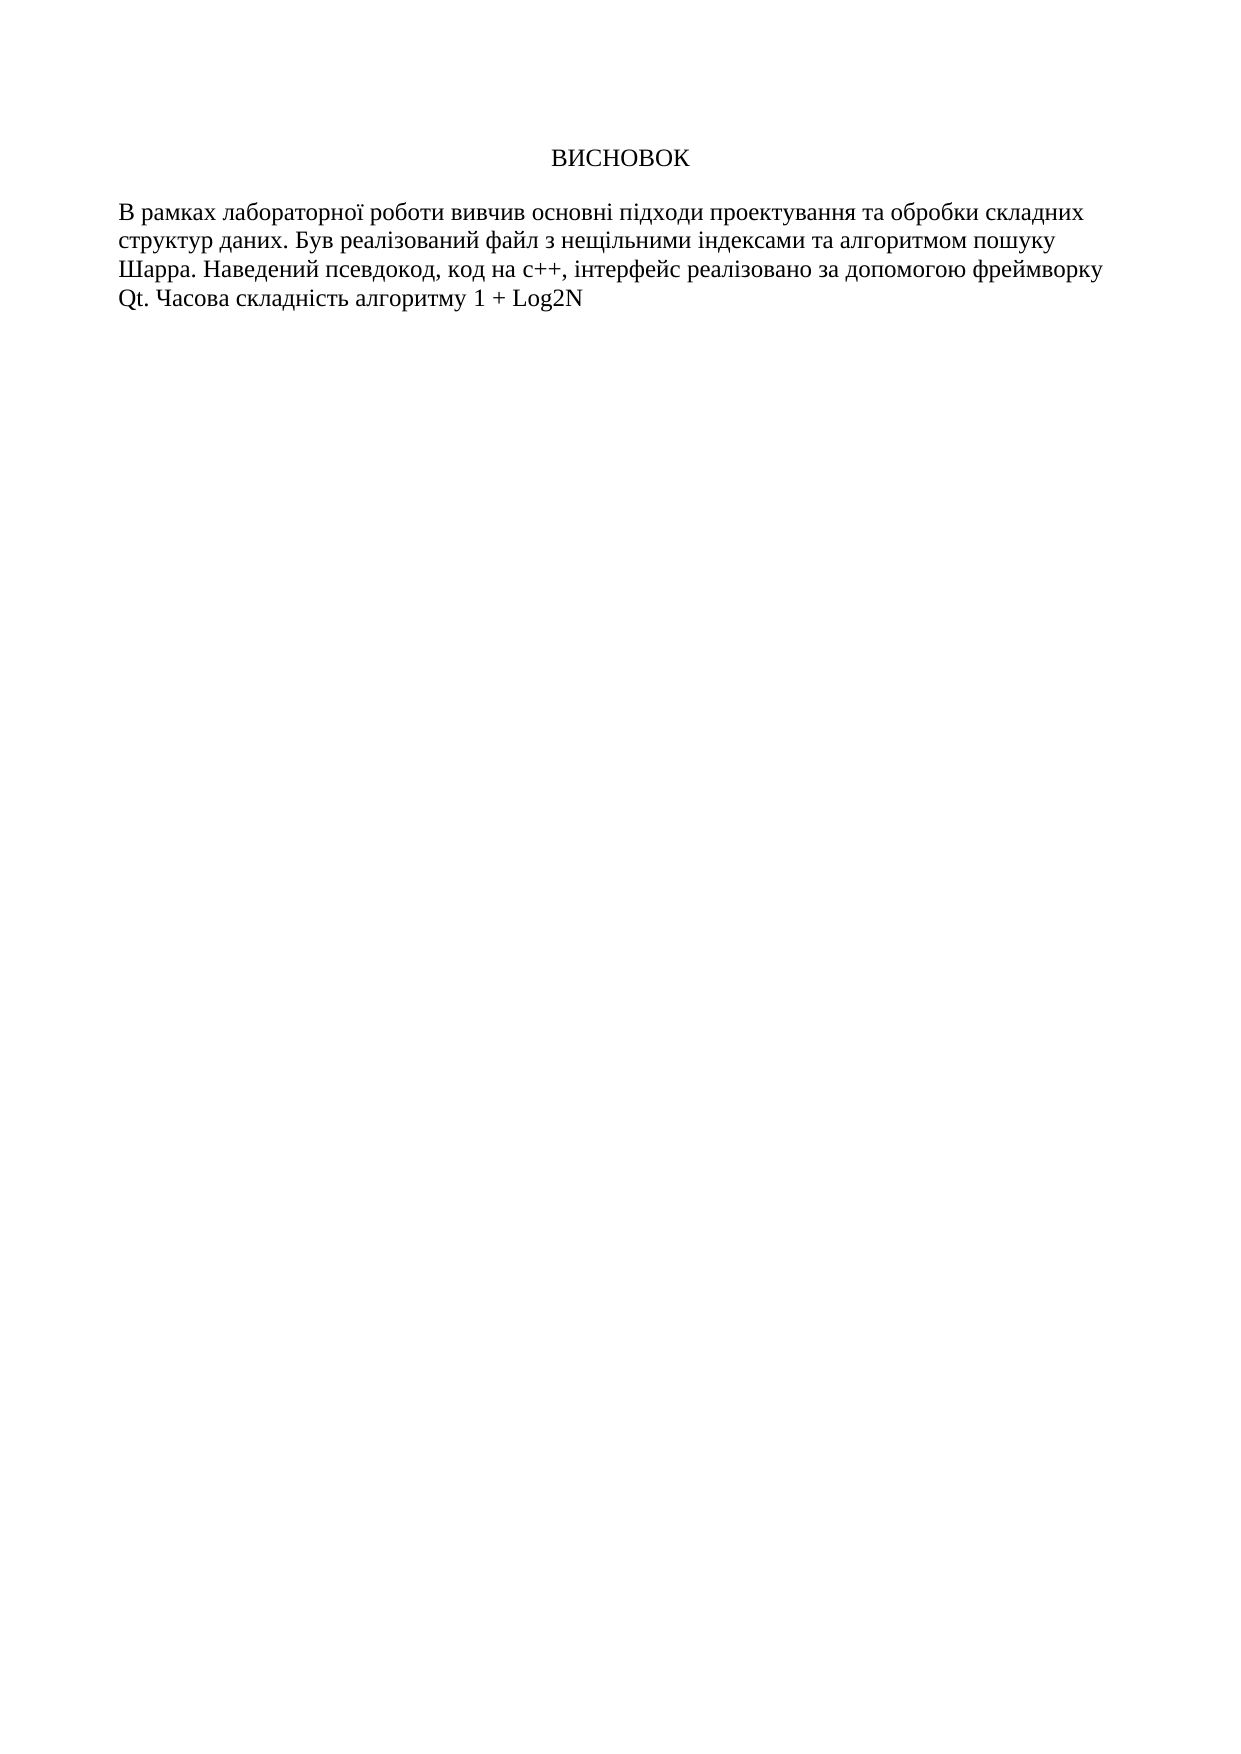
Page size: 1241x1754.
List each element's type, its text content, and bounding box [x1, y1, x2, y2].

subtitle Висновок [118, 143, 1122, 172]
text В рамках лабораторної роботи вивчив основні підходи проектування та обробки складних структур даних. Був реалізований файл з нещільними індексами та алгоритмом пошуку Шарра. Наведений псевдокод, код на c++, інтерфейс реалізовано за допомогою фреймворку Qt. Часова складність алгоритму 1 + Log2N [118, 197, 1122, 312]
